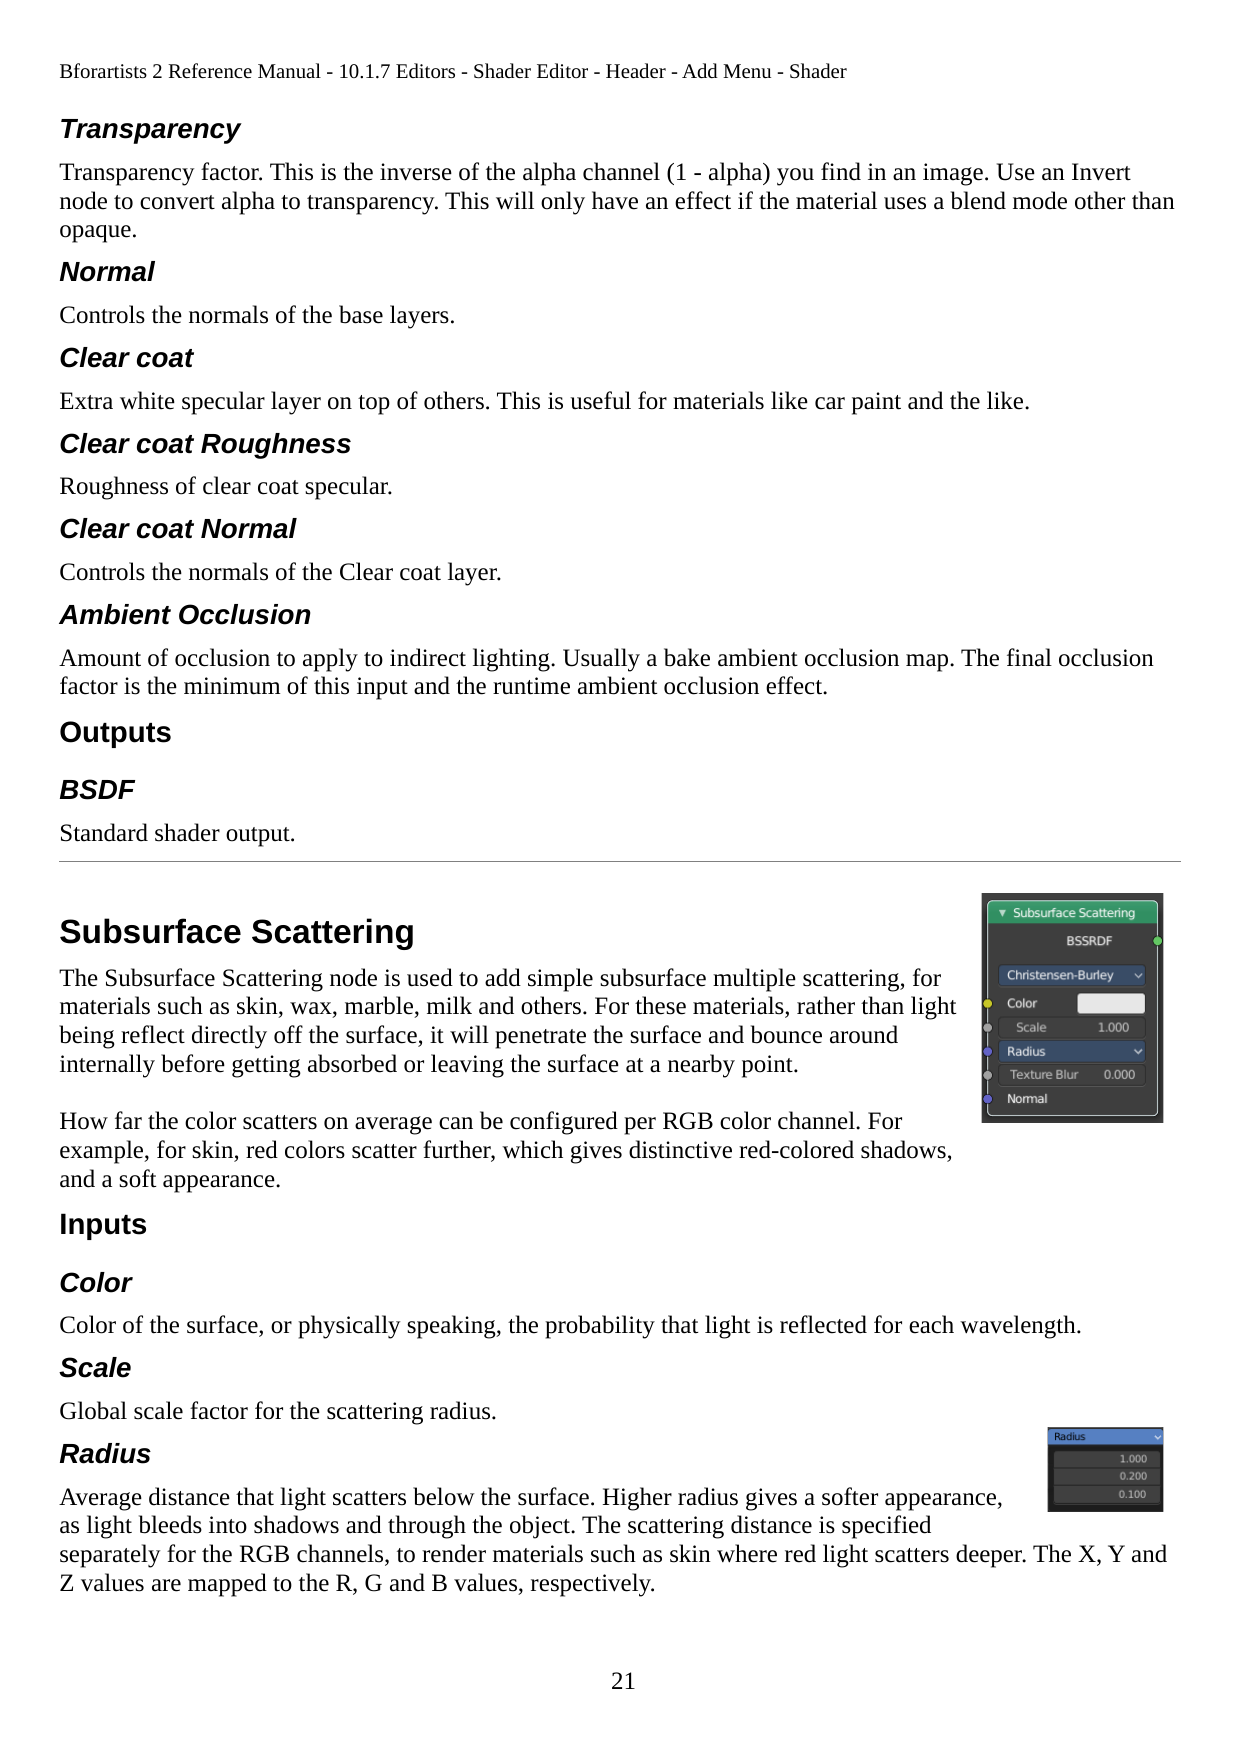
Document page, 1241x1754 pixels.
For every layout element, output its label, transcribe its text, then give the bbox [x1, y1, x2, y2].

subtitle Subsurface Scattering [59, 912, 981, 950]
subtitle Inputs [59, 1207, 1181, 1241]
text Amount of occlusion to apply to indirect lighting. Usually a bake ambient occlusion map. The final occlusion factor is the minimum of this input and the runtime ambient occlusion effect. [59, 643, 1181, 700]
text Standard shader output. [59, 818, 1181, 847]
subtitle Radius [59, 1437, 1047, 1469]
text Roughness of clear coat specular. [59, 471, 1181, 500]
subtitle Ambient Occlusion [59, 598, 1181, 630]
subtitle Clear coat Normal [59, 513, 1181, 544]
text Color of the surface, or physically speaking, the probability that light is reflected for each wavelength. [59, 1310, 1181, 1339]
text Transparency factor. This is the inverse of the alpha channel (1 - alpha) you find in an image. Use an Invert node to convert alpha to transparency. This will only have an effect if the material uses a blend mode other than opaque. [59, 157, 1181, 243]
subtitle [1164, 912, 1181, 950]
text Average distance that light scatters below the surface. Higher radius gives a softer appearance, as light bleeds into shadows and through the object. The scattering distance is specified separately for the RGB channels, to render materials such as skin where red light scatters deeper. The X, Y and Z values are mapped to the R, G and B values, respectively. [59, 1482, 1181, 1597]
subtitle Normal [59, 256, 1181, 288]
text Global scale factor for the scattering radius. [59, 1396, 1181, 1425]
picture [1047, 1427, 1164, 1512]
subtitle Outputs [59, 715, 1181, 748]
text Extra white specular layer on top of others. This is useful for materials like car paint and the like. [59, 386, 1181, 414]
subtitle Scale [59, 1352, 1181, 1383]
text Controls the normals of the Clear coat layer. [59, 557, 1181, 586]
subtitle Clear coat Roughness [59, 427, 1181, 459]
text The Subsurface Scattering node is used to add simple subsurface multiple scattering, for materials such as skin, wax, marble, milk and others. For these materials, rather than light being reflect directly off the surface, it will penetrate the surface and bounce around internally before getting absorbed or leaving the surface at a nearby point. [59, 963, 981, 1078]
picture [981, 893, 1164, 1123]
text Controls the normals of the base layers. [59, 300, 1181, 329]
subtitle Transparency [59, 113, 1181, 144]
text How far the color scatters on average can be configured per RGB color channel. For example, for skin, red colors scatter further, which gives distinctive red-colored shadows, and a soft appearance. [59, 1106, 1181, 1193]
subtitle [1164, 1437, 1181, 1469]
subtitle Clear coat [59, 341, 1181, 373]
subtitle Color [59, 1266, 1181, 1298]
subtitle BSDF [59, 773, 1181, 805]
